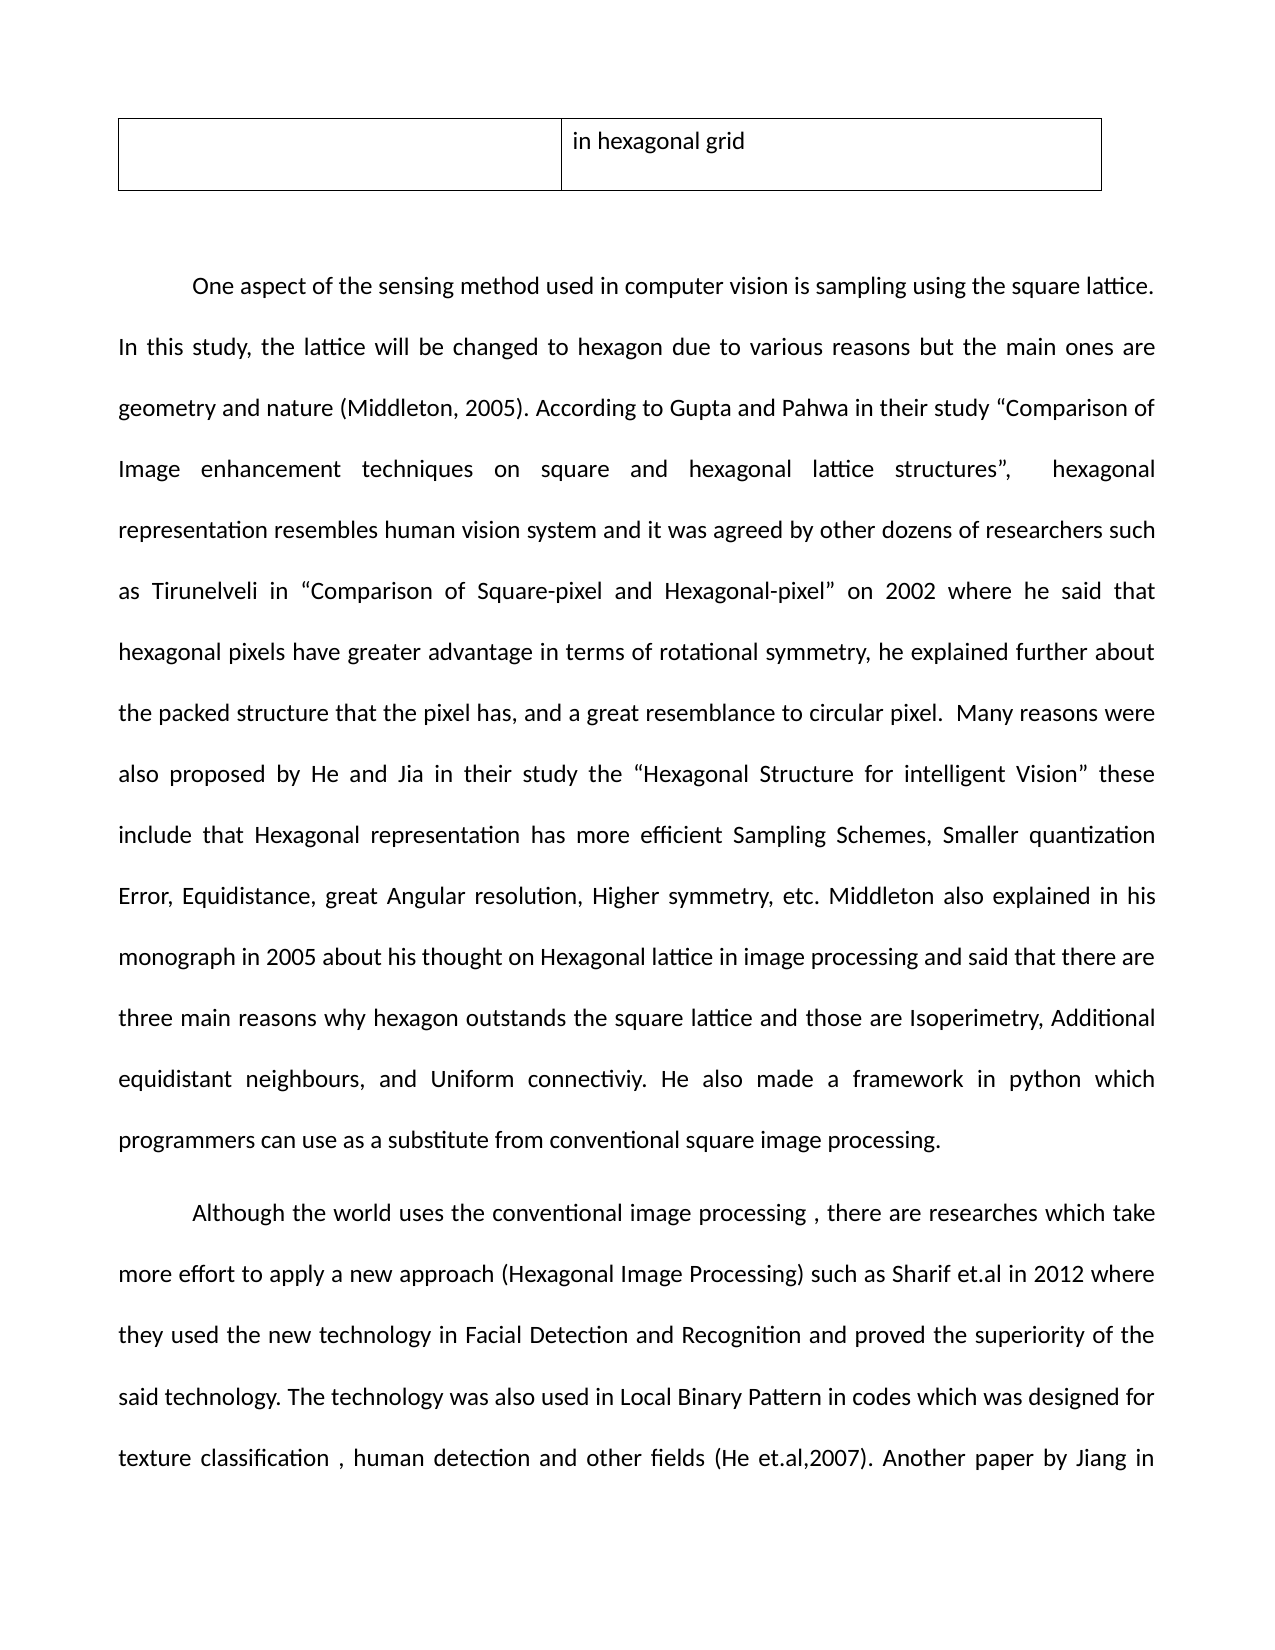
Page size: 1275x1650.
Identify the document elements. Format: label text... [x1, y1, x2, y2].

table_cell in hexagonal grid [562, 119, 1101, 190]
text One aspect of the sensing method used in computer vision is sampling using the square lattice. In this study, the lattice will be changed to hexagon due to various reasons but the main ones are geometry and nature (Middleton, 2005). According to Gupta and Pahwa in their study “Comparison of Image enhancement techniques on square and hexagonal lattice structures”, hexagonal representation resembles human vision system and it was agreed by other dozens of researchers such as Tirunelveli in “Comparison of Square-pixel and Hexagonal-pixel” on 2002 where he said that hexagonal pixels have greater advantage in terms of rotational symmetry, he explained further about the packed structure that the pixel has, and a great resemblance to circular pixel. Many reasons were also proposed by He and Jia in their study the “Hexagonal Structure for intelligent Vision” these include that Hexagonal representation has more efficient Sampling Schemes, Smaller quantization Error, Equidistance, great Angular resolution, Higher symmetry, etc. Middleton also explained in his monograph in 2005 about his thought on Hexagonal lattice in image processing and said that there are three main reasons why hexagon outstands the square lattice and those are Isoperimetry, Additional equidistant neighbours, and Uniform connectiviy. He also made a framework in python which programmers can use as a substitute from conventional square image processing. [118, 270, 1157, 1155]
text Although the world uses the conventional image processing , there are researches which take more effort to apply a new approach (Hexagonal Image Processing) such as Sharif et.al in 2012 where they used the new technology in Facial Detection and Recognition and proved the superiority of the said technology. The technology was also used in Local Binary Pattern in codes which was designed for texture classification , human detection and other fields (He et.al,2007). Another paper by Jiang in [118, 1198, 1157, 1472]
table_cell [119, 119, 561, 190]
